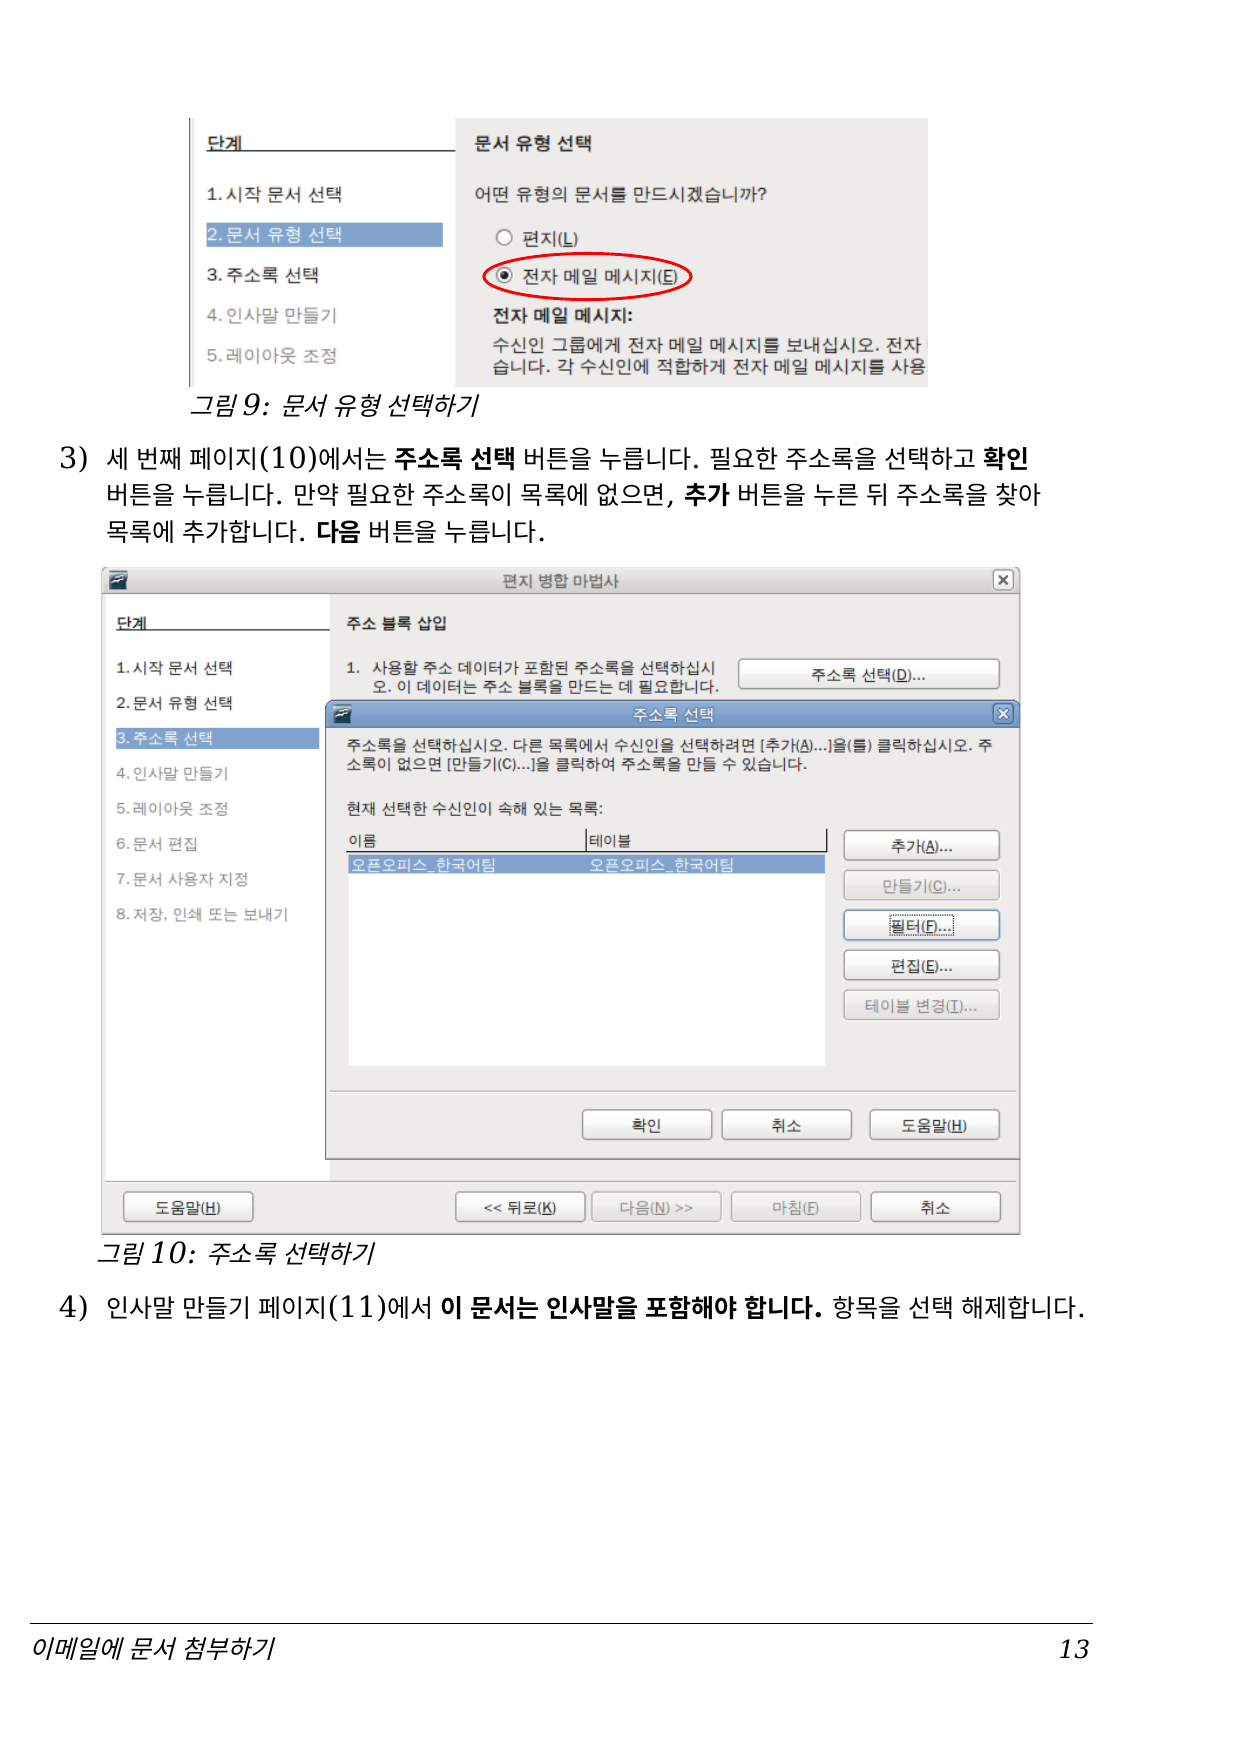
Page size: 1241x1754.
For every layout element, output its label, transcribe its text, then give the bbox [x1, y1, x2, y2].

list 세 번째 페이지(그림 10)에서는 주소록 선택 버튼을 누릅니다. 필요한 주소록을 선택하고 확인 버튼을 누릅니다. 만약 필요한 주소록이 목록에 없으면, 추가 버튼을 누른 뒤 주소록을 찾아 목록에 추가합니다. 다음 버튼을 누릅니다. [88, 439, 1093, 548]
picture [101, 567, 1021, 1235]
list 인사말 만들기 페이지(그림 11)에서 이 문서는 인사말을 포함해야 합니다. 항목을 선택 해제합니다. [88, 1288, 1093, 1324]
text 그림 9: 문서 유형 선택하기 [189, 386, 933, 423]
picture [189, 118, 928, 387]
text 그림 10: 주소록 선택하기 [97, 567, 1026, 1271]
